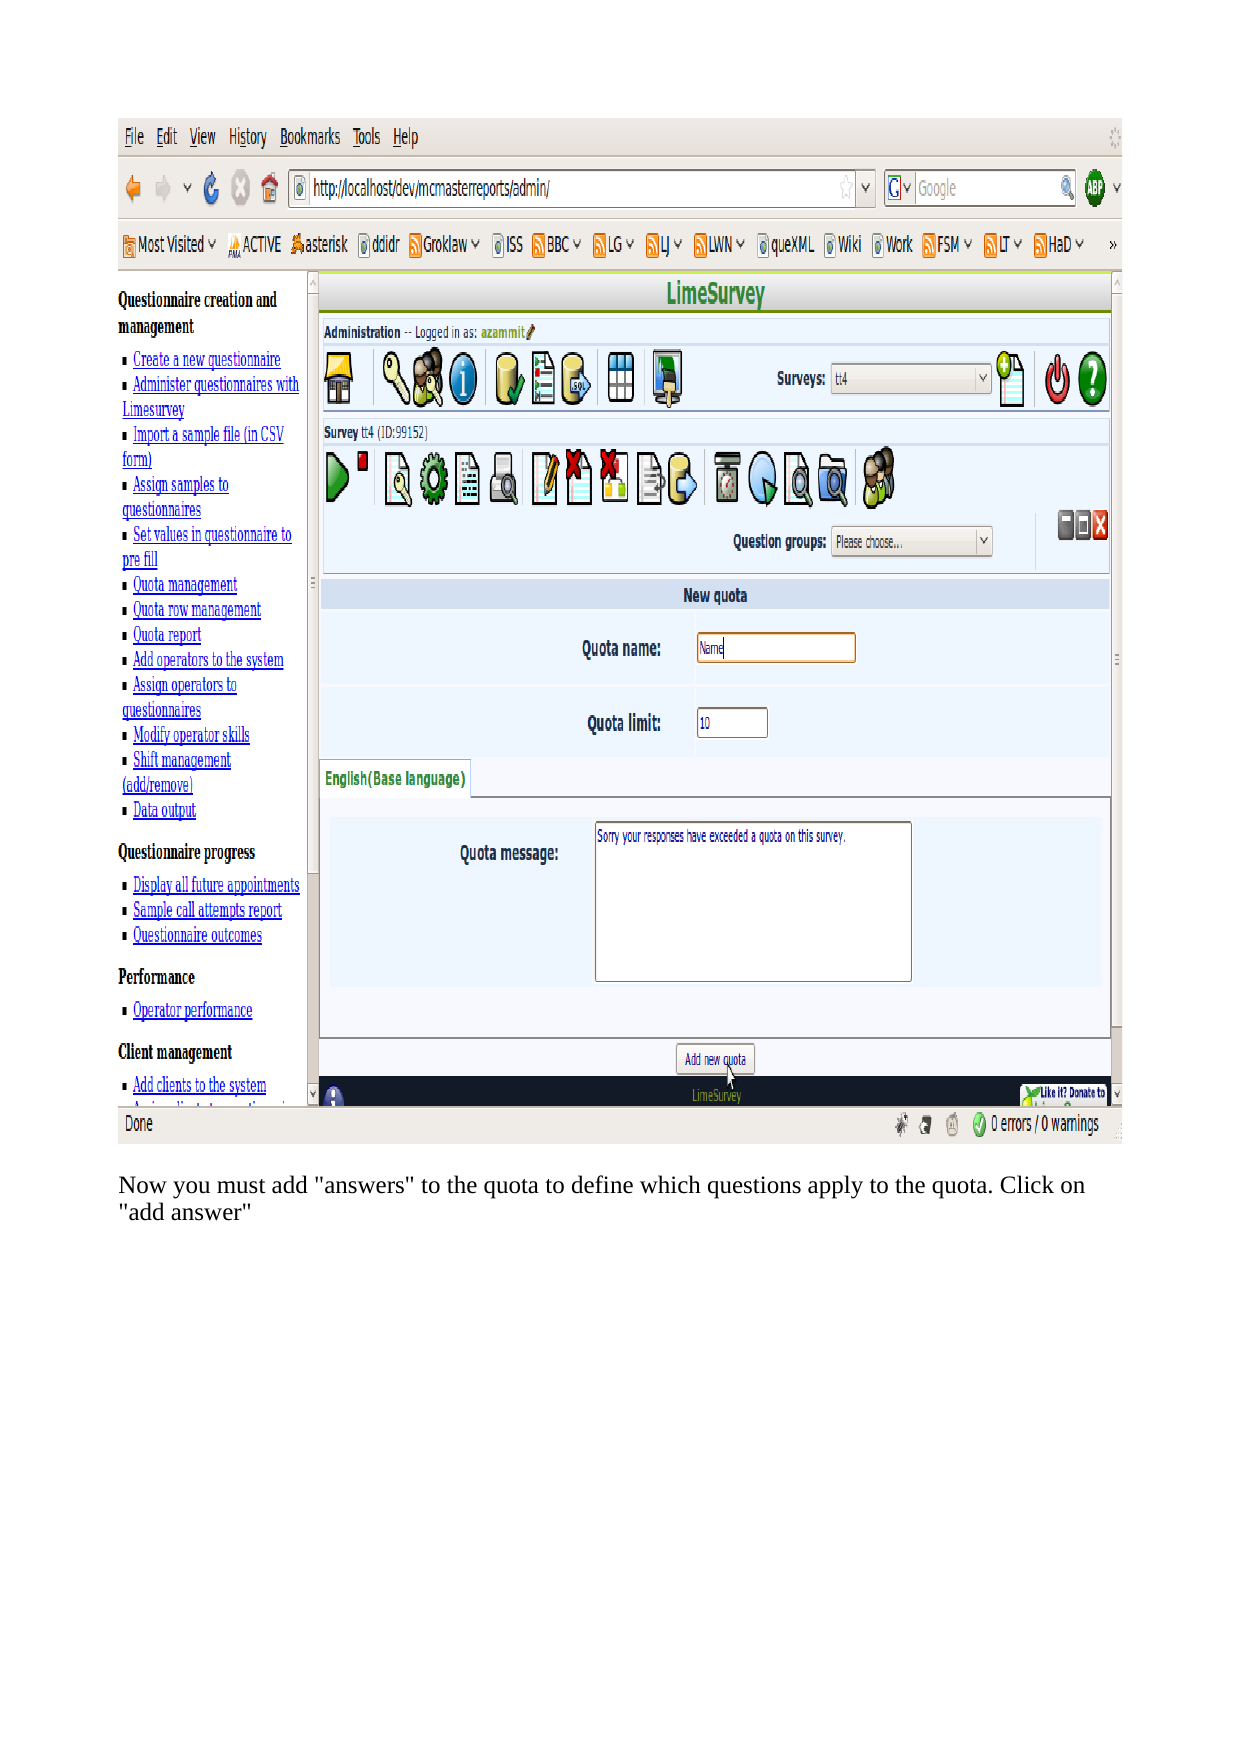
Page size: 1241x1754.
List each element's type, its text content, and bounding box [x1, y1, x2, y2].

text Now you must add "answers" to the quota to define which questions apply to the quota. Click on "add answer" [118, 1144, 1122, 1282]
picture [118, 118, 1123, 1144]
